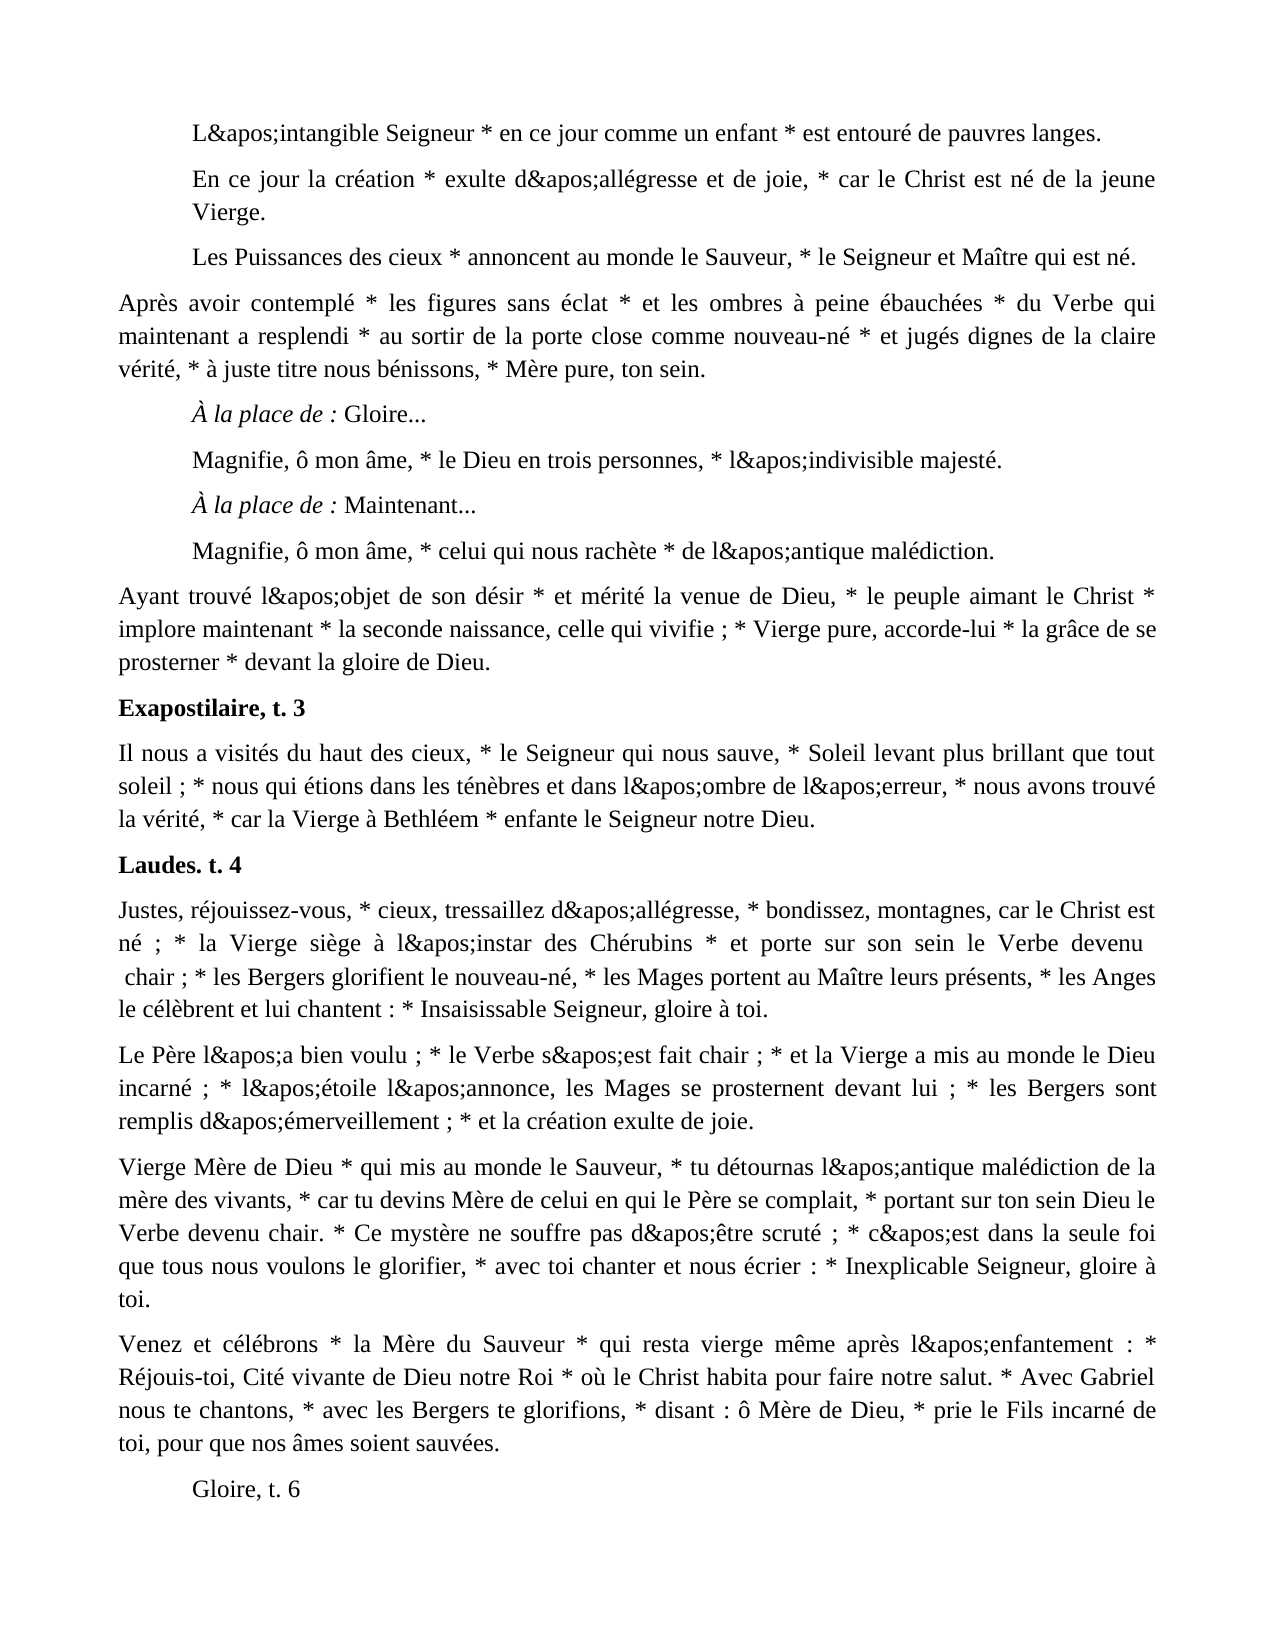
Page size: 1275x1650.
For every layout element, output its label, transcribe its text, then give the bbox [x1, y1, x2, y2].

text L&apos;intangible Seigneur * en ce jour comme un enfant * est entouré de pauvres langes. [192, 118, 1157, 147]
text Exapostilaire, t. 3 [118, 693, 1157, 722]
text Ayant trouvé l&apos;objet de son désir * et mérité la venue de Dieu, * le peuple aimant le Christ * implore maintenant * la seconde naissance, celle qui vivifie ; * Vierge pure, accorde-lui * la grâce de se prosterner * devant la gloire de Dieu. [118, 581, 1157, 676]
text Magnifie, ô mon âme, * le Dieu en trois personnes, * l&apos;indivisible majesté. [192, 445, 1157, 473]
text Après avoir contemplé * les figures sans éclat * et les ombres à peine ébauchées * du Verbe qui maintenant a resplendi * au sortir de la porte close comme nouveau-né * et jugés dignes de la claire vérité, * à juste titre nous bénissons, * Mère pure, ton sein. [118, 288, 1157, 382]
text Le Père l&apos;a bien voulu ; * le Verbe s&apos;est fait chair ; * et la Vierge a mis au monde le Dieu incarné ; * l&apos;étoile l&apos;annonce, les Mages se prosternent devant lui ; * les Bergers sont remplis d&apos;émerveillement ; * et la création exulte de joie. [118, 1040, 1157, 1135]
text Venez et célébrons * la Mère du Sauveur * qui resta vierge même après l&apos;enfantement : * Réjouis-toi, Cité vivante de Dieu notre Roi * où le Christ habita pour faire notre salut. * Avec Gabriel nous te chantons, * avec les Bergers te glorifions, * disant : ô Mère de Dieu, * prie le Fils incarné de toi, pour que nos âmes soient sauvées. [118, 1329, 1157, 1457]
text Gloire, t. 6 [192, 1474, 1157, 1503]
text En ce jour la création * exulte d&apos;allégresse et de joie, * car le Christ est né de la jeune Vierge. [192, 164, 1157, 225]
text Vierge Mère de Dieu * qui mis au monde le Sauveur, * tu détournas l&apos;antique malédiction de la mère des vivants, * car tu devins Mère de celui en qui le Père se complait, * portant sur ton sein Dieu le Verbe devenu chair. * Ce mystère ne souffre pas d&apos;être scruté ; * c&apos;est dans la seule foi que tous nous voulons le glorifier, * avec toi chanter et nous écrier : * Inexplicable Seigneur, gloire à toi. [118, 1152, 1157, 1312]
text À la place de : Gloire... [192, 399, 1157, 428]
text Il nous a visités du haut des cieux, * le Seigneur qui nous sauve, * Soleil levant plus brillant que tout soleil ; * nous qui étions dans les ténèbres et dans l&apos;ombre de l&apos;erreur, * nous avons trouvé la vérité, * car la Vierge à Bethléem * enfante le Seigneur notre Dieu. [118, 738, 1157, 833]
text Justes, réjouissez-vous, * cieux, tressaillez d&apos;allégresse, * bondissez, montagnes, car le Christ est né ; * la Vierge siège à l&apos;instar des Chérubins * et porte sur son sein le Verbe devenu chair ; * les Bergers glorifient le nouveau-né, * les Mages portent au Maître leurs présents, * les Anges le célèbrent et lui chantent : * Insaisissable Seigneur, gloire à toi. [118, 896, 1157, 1023]
text Laudes. t. 4 [118, 850, 1157, 879]
text À la place de : Maintenant... [192, 490, 1157, 519]
text Magnifie, ô mon âme, * celui qui nous rachète * de l&apos;antique malédiction. [192, 536, 1157, 564]
text Les Puissances des cieux * annoncent au monde le Sauveur, * le Seigneur et Maître qui est né. [192, 242, 1157, 271]
